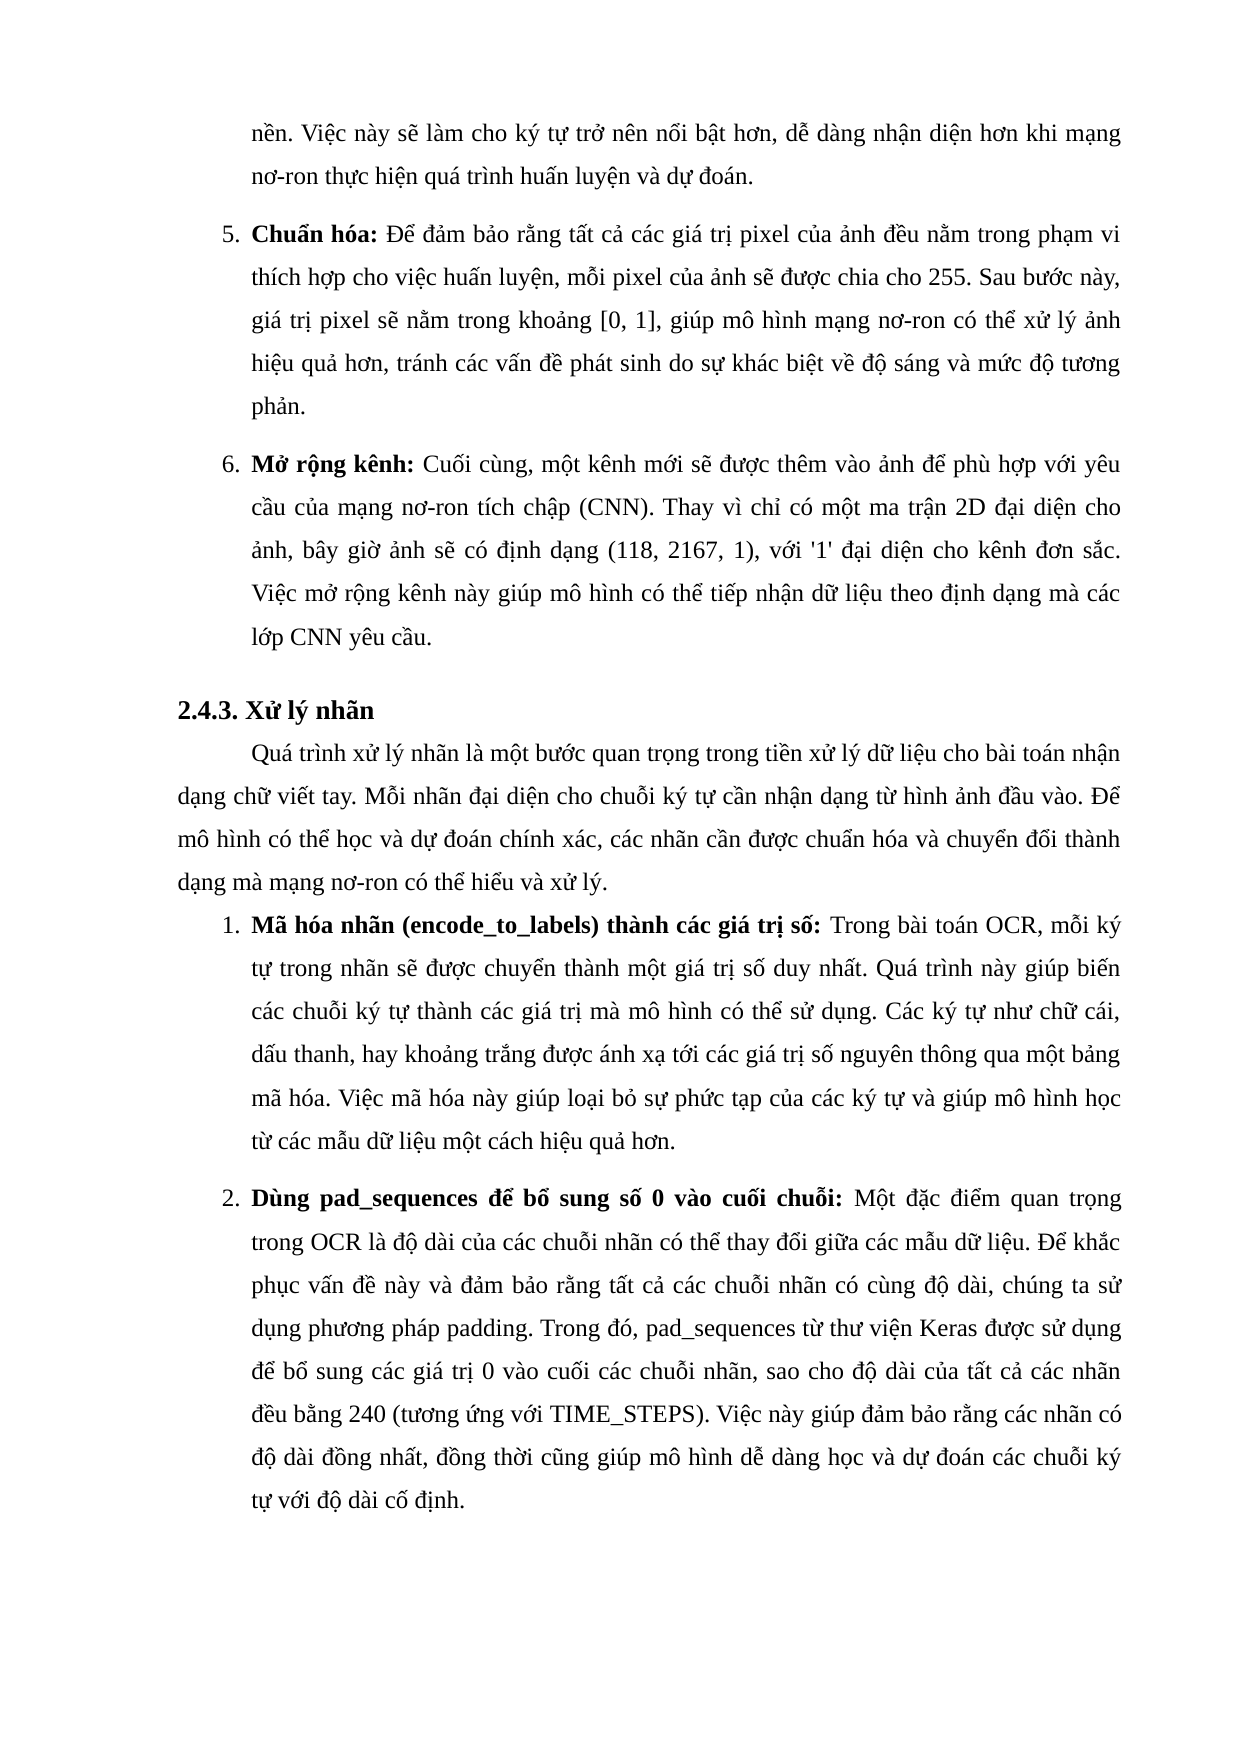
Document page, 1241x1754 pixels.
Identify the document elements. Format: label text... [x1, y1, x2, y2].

list Chuẩn hóa: Để đảm bảo rằng tất cả các giá trị pixel của ảnh đều nằm trong phạm vi thích hợp cho việc huấn luyện, mỗi pixel của ảnh sẽ được chia cho 255. Sau bước này, giá trị pixel sẽ nằm trong khoảng [0, 1], giúp mô hình mạng nơ-ron có thể xử lý ảnh hiệu quả hơn, tránh các vấn đề phát sinh do sự khác biệt về độ sáng và mức độ tương phản. [222, 219, 1122, 420]
text Quá trình xử lý nhãn là một bước quan trọng trong tiền xử lý dữ liệu cho bài toán nhận dạng chữ viết tay. Mỗi nhãn đại diện cho chuỗi ký tự cần nhận dạng từ hình ảnh đầu vào. Để mô hình có thể học và dự đoán chính xác, các nhãn cần được chuẩn hóa và chuyển đổi thành dạng mà mạng nơ-ron có thể hiểu và xử lý. [177, 738, 1122, 896]
list Dùng pad_sequences để bổ sung số 0 vào cuối chuỗi: Một đặc điểm quan trọng trong OCR là độ dài của các chuỗi nhãn có thể thay đổi giữa các mẫu dữ liệu. Để khắc phục vấn đề này và đảm bảo rằng tất cả các chuỗi nhãn có cùng độ dài, chúng ta sử dụng phương pháp padding. Trong đó, pad_sequences từ thư viện Keras được sử dụng để bổ sung các giá trị 0 vào cuối các chuỗi nhãn, sao cho độ dài của tất cả các nhãn đều bằng 240 (tương ứng với TIME_STEPS). Việc này giúp đảm bảo rằng các nhãn có độ dài đồng nhất, đồng thời cũng giúp mô hình dễ dàng học và dự đoán các chuỗi ký tự với độ dài cố định. [222, 1183, 1122, 1514]
list Mở rộng kênh: Cuối cùng, một kênh mới sẽ được thêm vào ảnh để phù hợp với yêu cầu của mạng nơ-ron tích chập (CNN). Thay vì chỉ có một ma trận 2D đại diện cho ảnh, bây giờ ảnh sẽ có định dạng (118, 2167, 1), với '1' đại diện cho kênh đơn sắc. Việc mở rộng kênh này giúp mô hình có thể tiếp nhận dữ liệu theo định dạng mà các lớp CNN yêu cầu. [222, 449, 1122, 650]
list nền. Việc này sẽ làm cho ký tự trở nên nổi bật hơn, dễ dàng nhận diện hơn khi mạng nơ-ron thực hiện quá trình huấn luyện và dự đoán. [222, 118, 1122, 190]
subtitle 2.4.3. Xử lý nhãn [177, 694, 1122, 725]
list Mã hóa nhãn (encode_to_labels) thành các giá trị số: Trong bài toán OCR, mỗi ký tự trong nhãn sẽ được chuyển thành một giá trị số duy nhất. Quá trình này giúp biến các chuỗi ký tự thành các giá trị mà mô hình có thể sử dụng. Các ký tự như chữ cái, dấu thanh, hay khoảng trắng được ánh xạ tới các giá trị số nguyên thông qua một bảng mã hóa. Việc mã hóa này giúp loại bỏ sự phức tạp của các ký tự và giúp mô hình học từ các mẫu dữ liệu một cách hiệu quả hơn. [222, 910, 1122, 1154]
